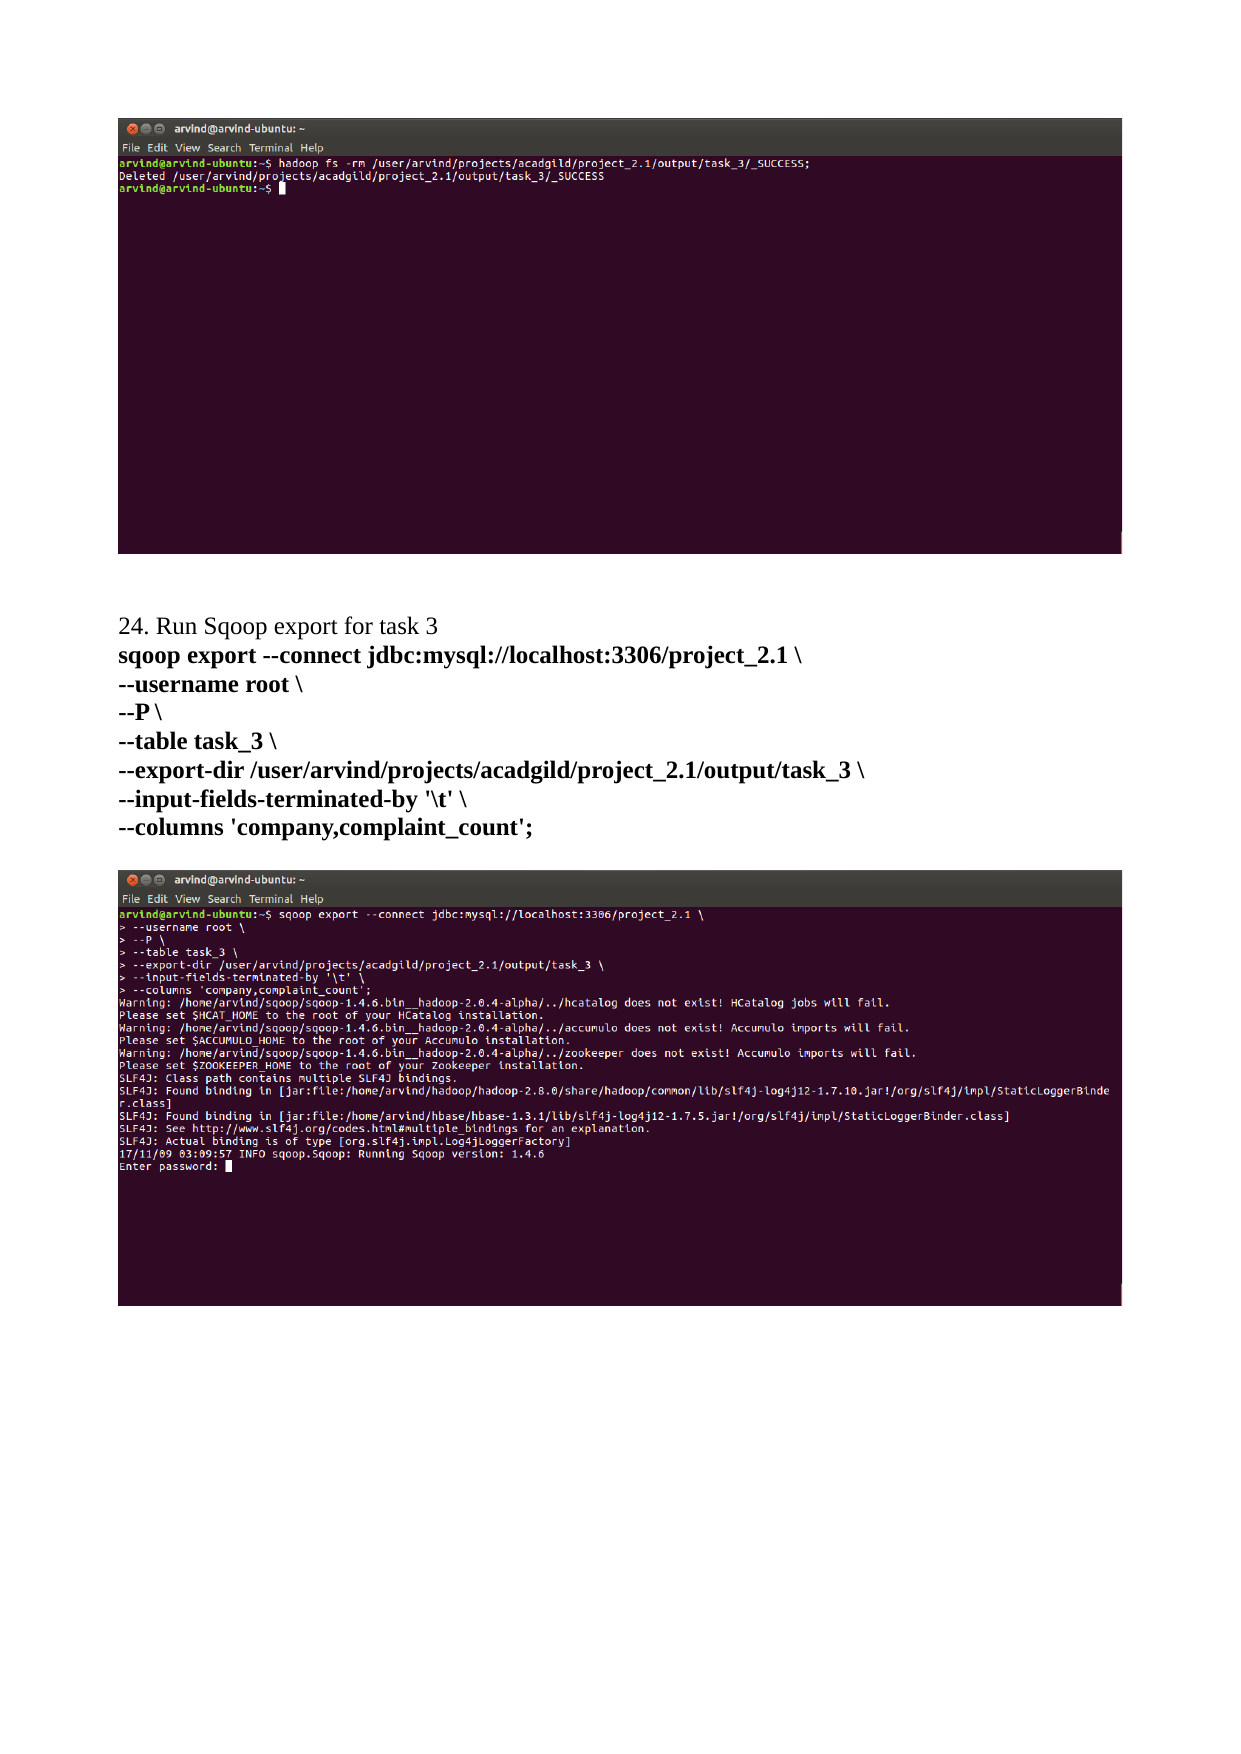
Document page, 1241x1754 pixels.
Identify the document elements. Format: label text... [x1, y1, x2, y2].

text --export-dir /user/arvind/projects/acadgild/project_2.1/output/task_3 \ [118, 755, 1122, 784]
text sqoop export --connect jdbc:mysql://localhost:3306/project_2.1 \ [118, 640, 1122, 669]
text --table task_3 \ [118, 726, 1122, 755]
text --input-fields-terminated-by '\t' \ [118, 784, 1122, 812]
text 24. Run Sqoop export for task 3 [118, 611, 1122, 640]
text --P \ [118, 697, 1122, 726]
text --columns 'company,complaint_count'; [118, 812, 1122, 841]
text --username root \ [118, 669, 1122, 697]
